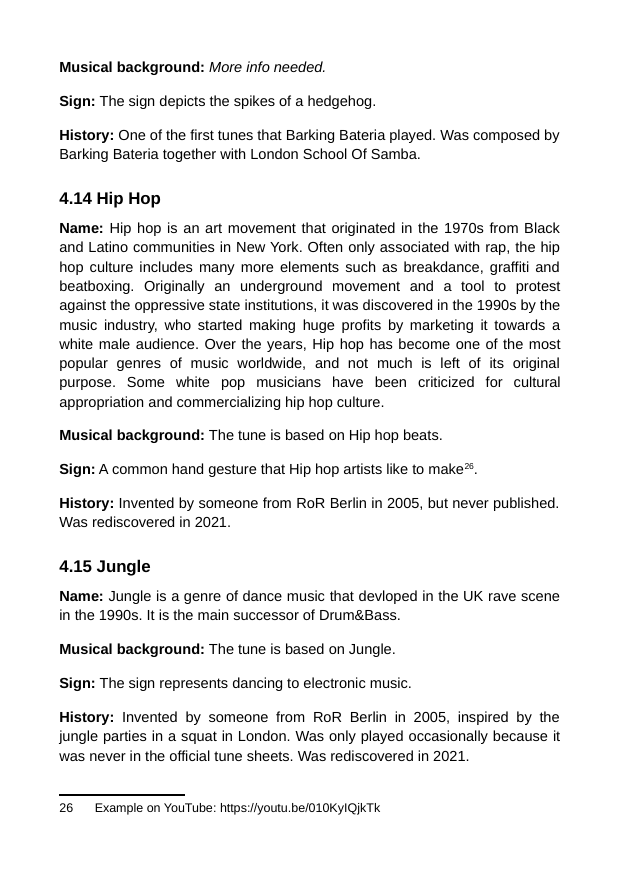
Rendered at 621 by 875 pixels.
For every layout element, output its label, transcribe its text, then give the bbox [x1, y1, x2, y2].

text Sign: A common hand gesture that Hip hop artists like to make. [59, 461, 561, 478]
text Musical background: More info needed. [59, 59, 561, 76]
text Name: Hip hop is an art movement that originated in the 1970s from Black and Latino communities in New York. Often only associated with rap, the hip hop culture includes many more elements such as breakdance, graffiti and beatboxing. Originally an underground movement and a tool to protest against the oppressive state institutions, it was discovered in the 1990s by the music industry, who started making huge profits by marketing it towards a white male audience. Over the years, Hip hop has become one of the most popular genres of music worldwide, and not much is left of its original purpose. Some white pop musicians have been criticized for cultural appropriation and commercializing hip hop culture. [59, 220, 561, 410]
text Musical background: The tune is based on Hip hop beats. [59, 427, 561, 444]
subtitle Jungle [59, 557, 561, 576]
text Example on YouTube: https://youtu.be/010KyIQjkTk [59, 801, 561, 815]
text Sign: The sign represents dancing to electronic music. [59, 675, 561, 692]
text History: Invented by someone from RoR Berlin in 2005, but never published. Was rediscovered in 2021. [59, 495, 561, 531]
text History: Invented by someone from RoR Berlin in 2005, inspired by the jungle parties in a squat in London. Was only played occasionally because it was never in the official tune sheets. Was rediscovered in 2021. [59, 709, 561, 764]
text Name: Jungle is a genre of dance music that devloped in the UK rave scene in the 1990s. It is the main successor of Drum&Bass. [59, 588, 561, 624]
text Musical background: The tune is based on Jungle. [59, 641, 561, 658]
text Sign: The sign depicts the spikes of a hedgehog. [59, 93, 561, 110]
subtitle Hip Hop [59, 189, 561, 208]
text History: One of the first tunes that Barking Bateria played. Was composed by Barking Bateria together with London School Of Samba. [59, 127, 561, 163]
